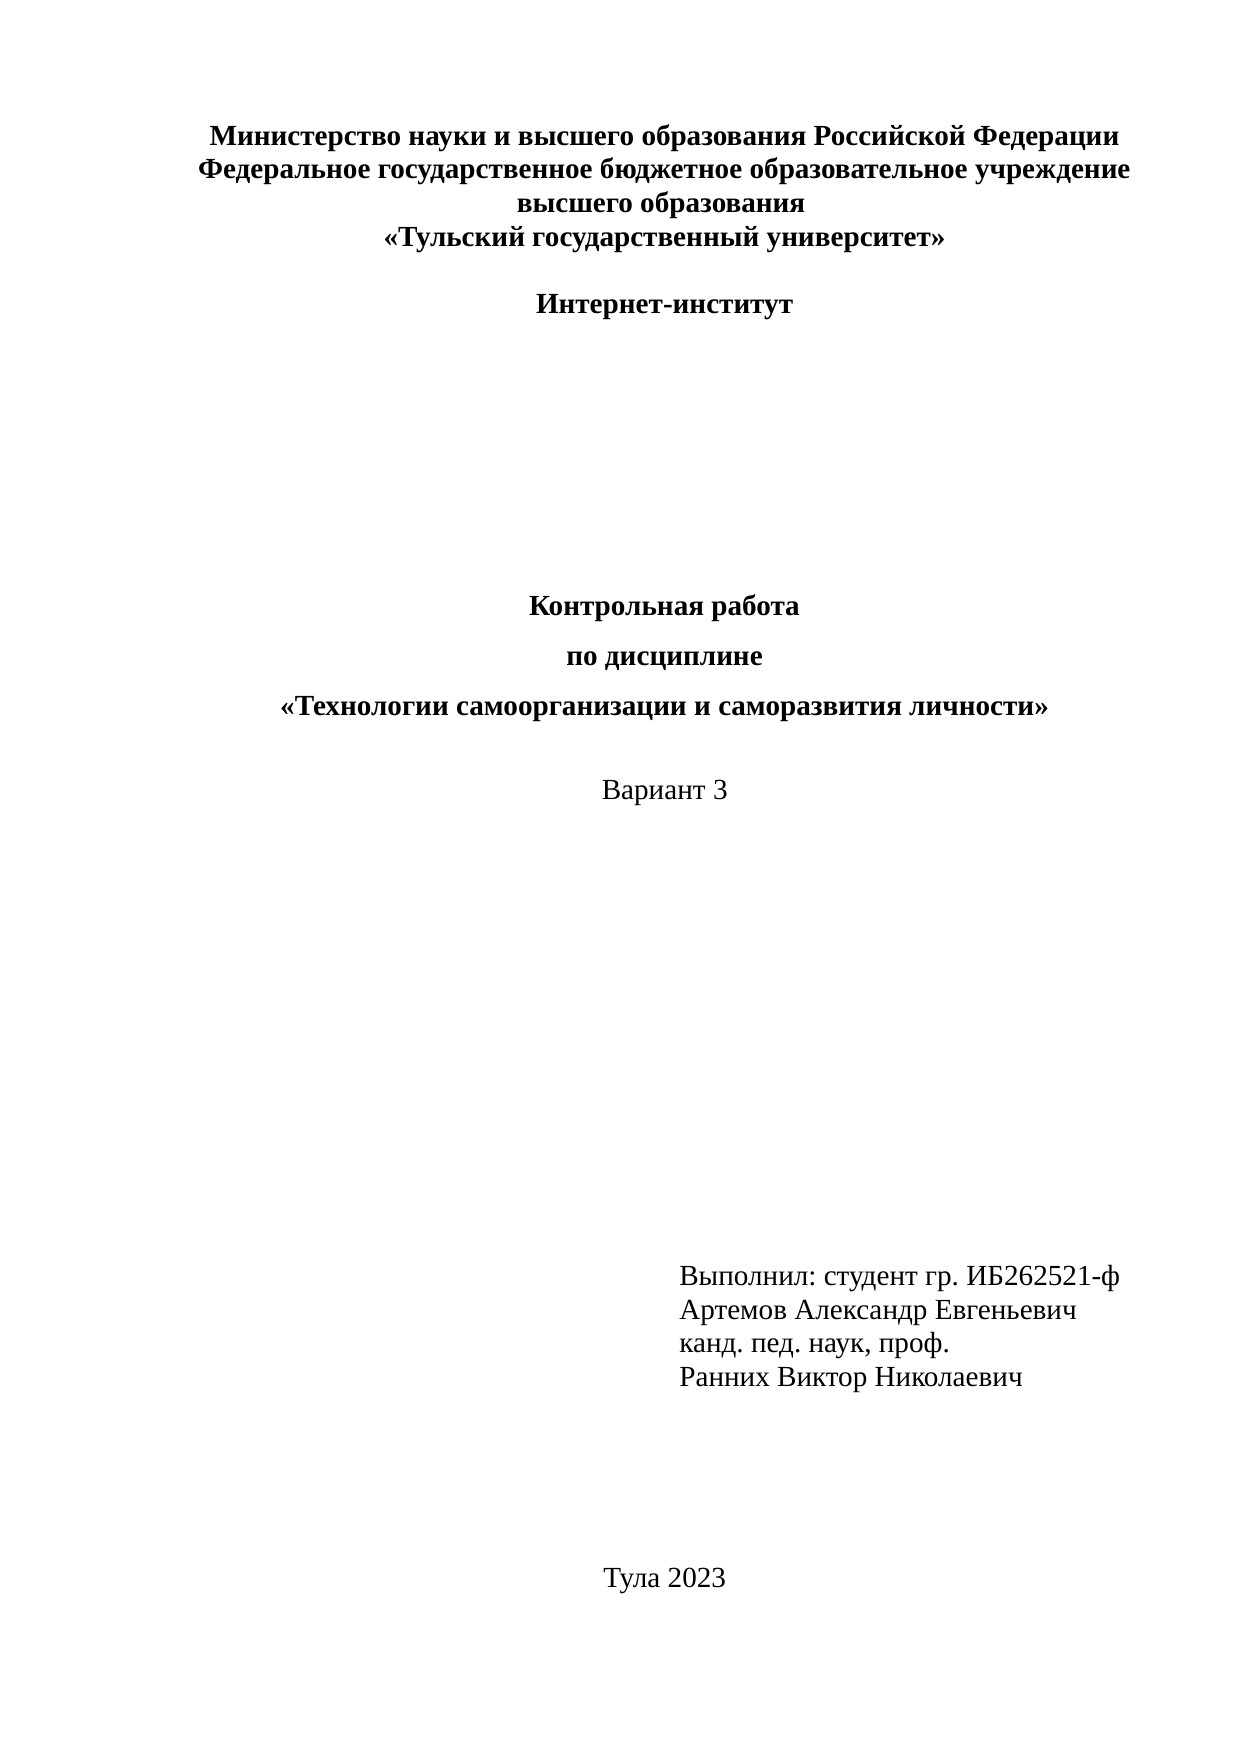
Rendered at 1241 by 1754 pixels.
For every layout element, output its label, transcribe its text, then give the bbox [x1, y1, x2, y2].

text Вариант 3 [177, 772, 1152, 806]
text Интернет-институт [177, 286, 1152, 319]
text Федеральное государственное бюджетное образовательное учреждение высшего образования «Тульский государственный университет» [177, 152, 1152, 252]
text Тула 2023 [177, 1560, 1152, 1594]
text по дисциплине [177, 638, 1152, 672]
text канд. пед. наук, проф. [679, 1326, 1152, 1359]
text Контрольная работа [177, 588, 1152, 621]
text «Технологии самоорганизации и саморазвития личности» [177, 688, 1152, 722]
text Ранних Виктор Николаевич [679, 1359, 1152, 1393]
text Министерство науки и высшего образования Российской Федерации [177, 118, 1152, 152]
text Артемов Александр Евгеньевич [679, 1292, 1152, 1326]
text Выполнил: студент гр. ИБ262521-ф [679, 1258, 1152, 1292]
